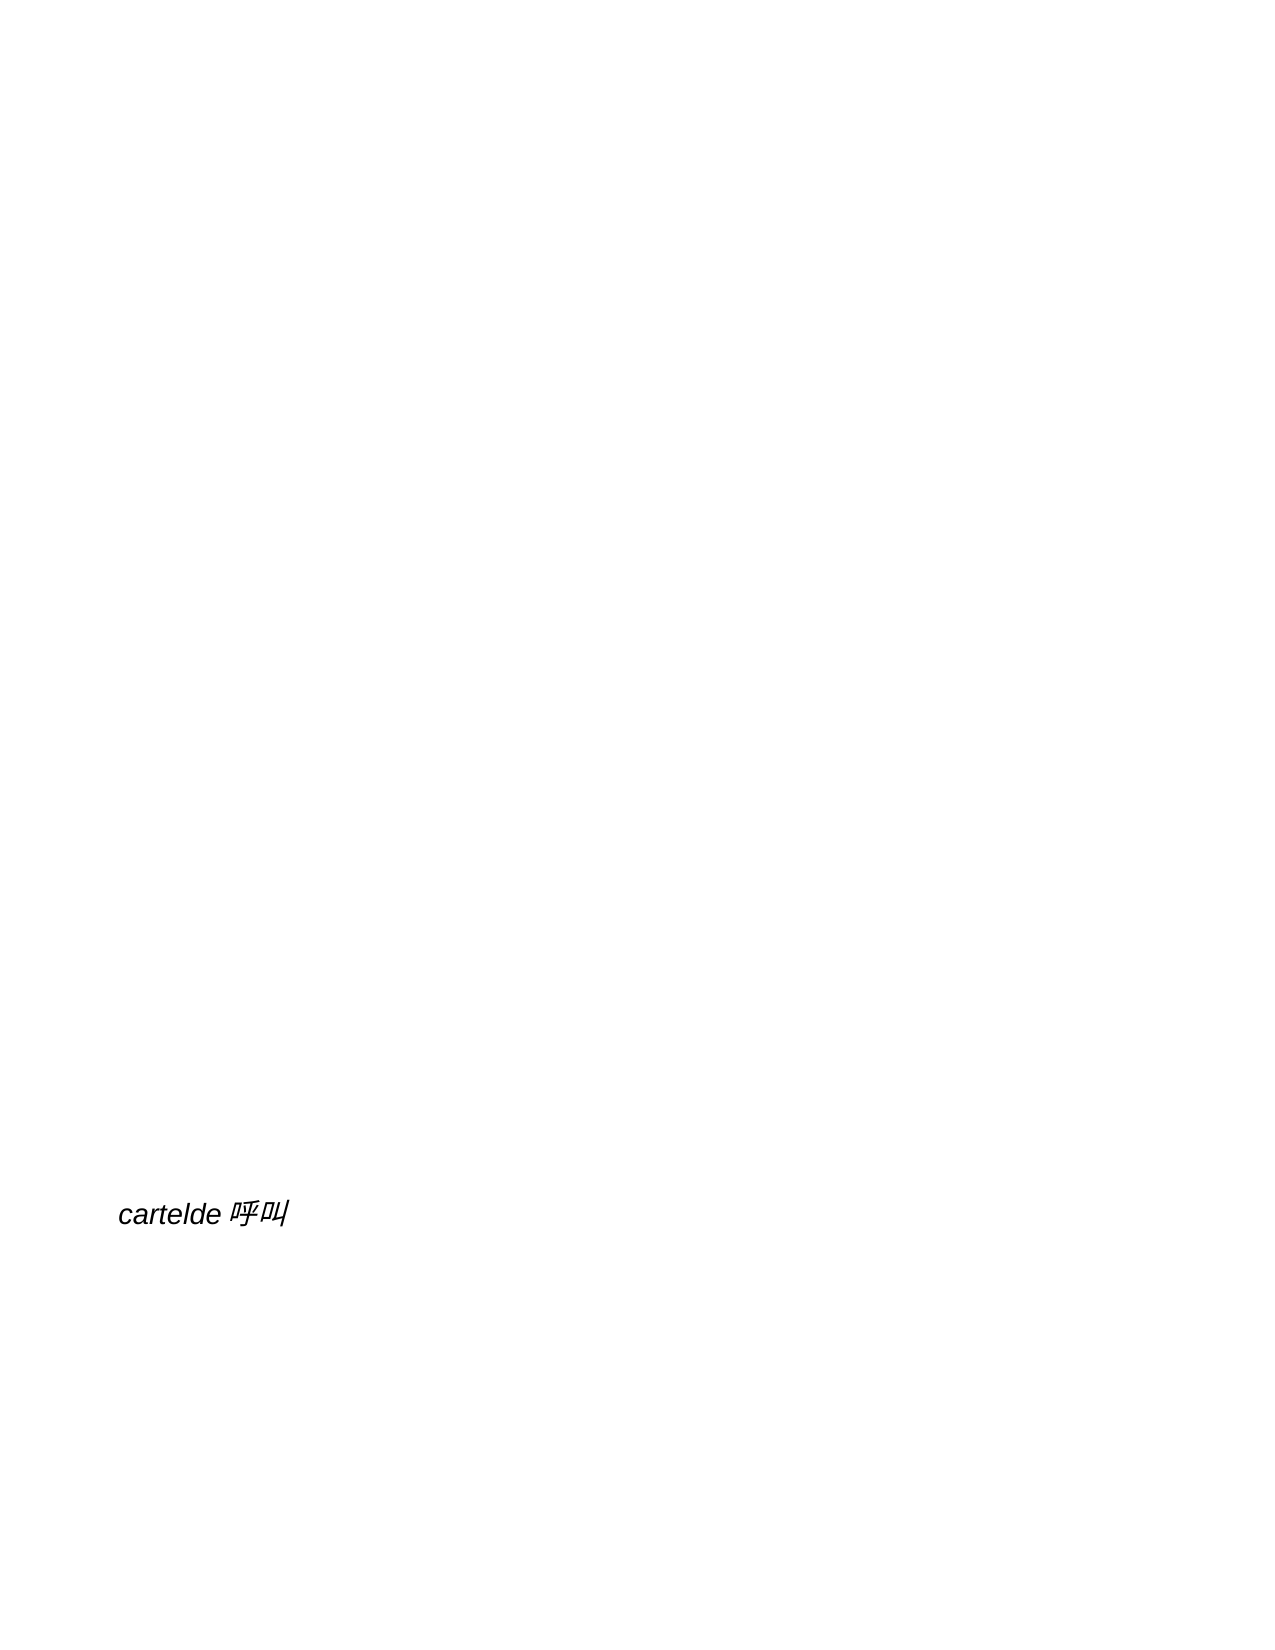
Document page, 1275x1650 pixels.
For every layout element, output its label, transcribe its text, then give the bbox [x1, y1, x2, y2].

text cartelde呼叫 [118, 118, 1157, 1233]
